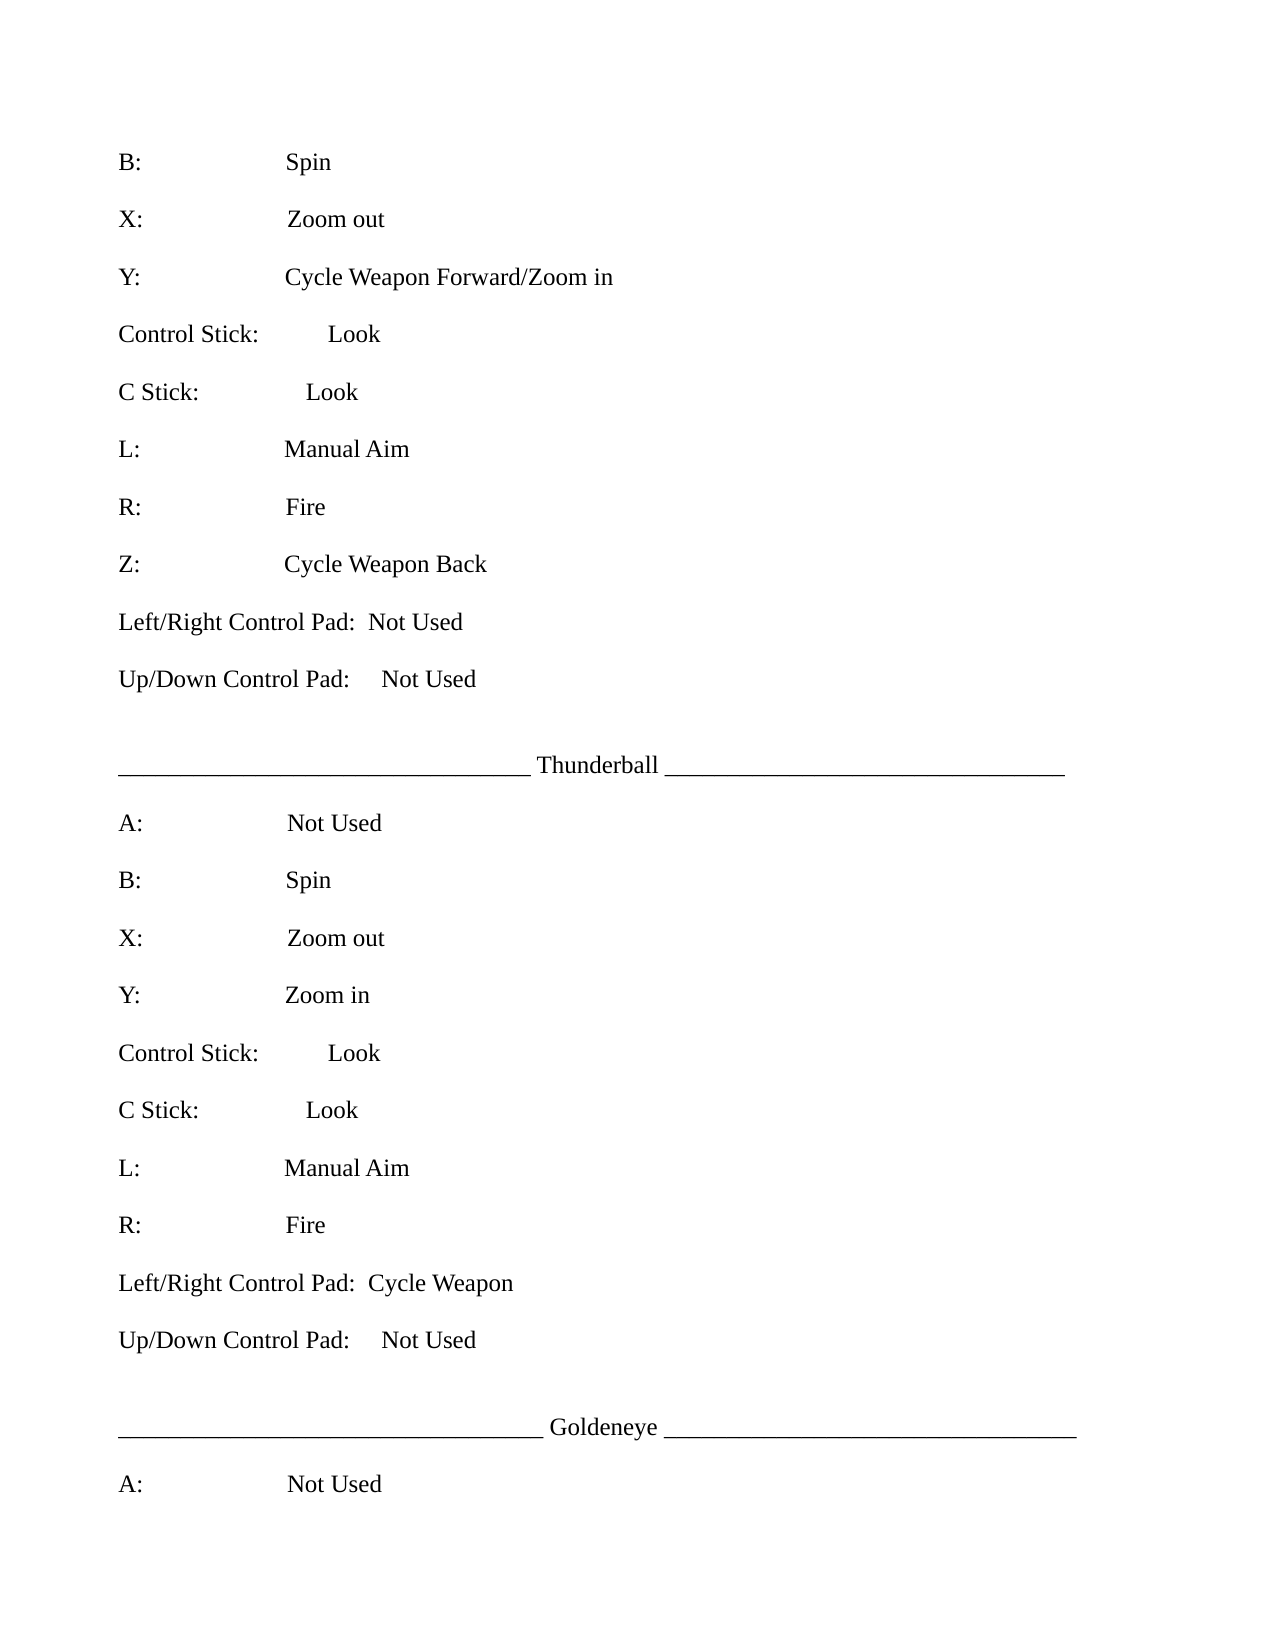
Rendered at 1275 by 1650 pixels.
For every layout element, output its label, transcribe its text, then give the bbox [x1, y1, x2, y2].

text Y: Zoom in [118, 981, 1157, 1009]
text A: Not Used [118, 808, 1157, 837]
text R: Fire [118, 1211, 1157, 1239]
text __________________________________ Goldeneye _________________________________ [118, 1412, 1157, 1441]
text Up/Down Control Pad: Not Used [118, 1326, 1157, 1354]
text A: Not Used [118, 1469, 1157, 1498]
text X: Zoom out [118, 923, 1157, 952]
text Control Stick: Look [118, 319, 1157, 348]
text X: Zoom out [118, 204, 1157, 233]
text Left/Right Control Pad: Not Used [118, 607, 1157, 636]
text Up/Down Control Pad: Not Used [118, 664, 1157, 693]
text Control Stick: Look [118, 1038, 1157, 1067]
text Left/Right Control Pad: Cycle Weapon [118, 1268, 1157, 1297]
text L: Manual Aim [118, 434, 1157, 463]
text Z: Cycle Weapon Back [118, 549, 1157, 578]
text L: Manual Aim [118, 1153, 1157, 1182]
text C Stick: Look [118, 377, 1157, 406]
text B: Spin [118, 147, 1157, 176]
text _________________________________ Thunderball ________________________________ [118, 751, 1157, 779]
text R: Fire [118, 492, 1157, 521]
text B: Spin [118, 866, 1157, 894]
text C Stick: Look [118, 1096, 1157, 1124]
text Y: Cycle Weapon Forward/Zoom in [118, 262, 1157, 291]
